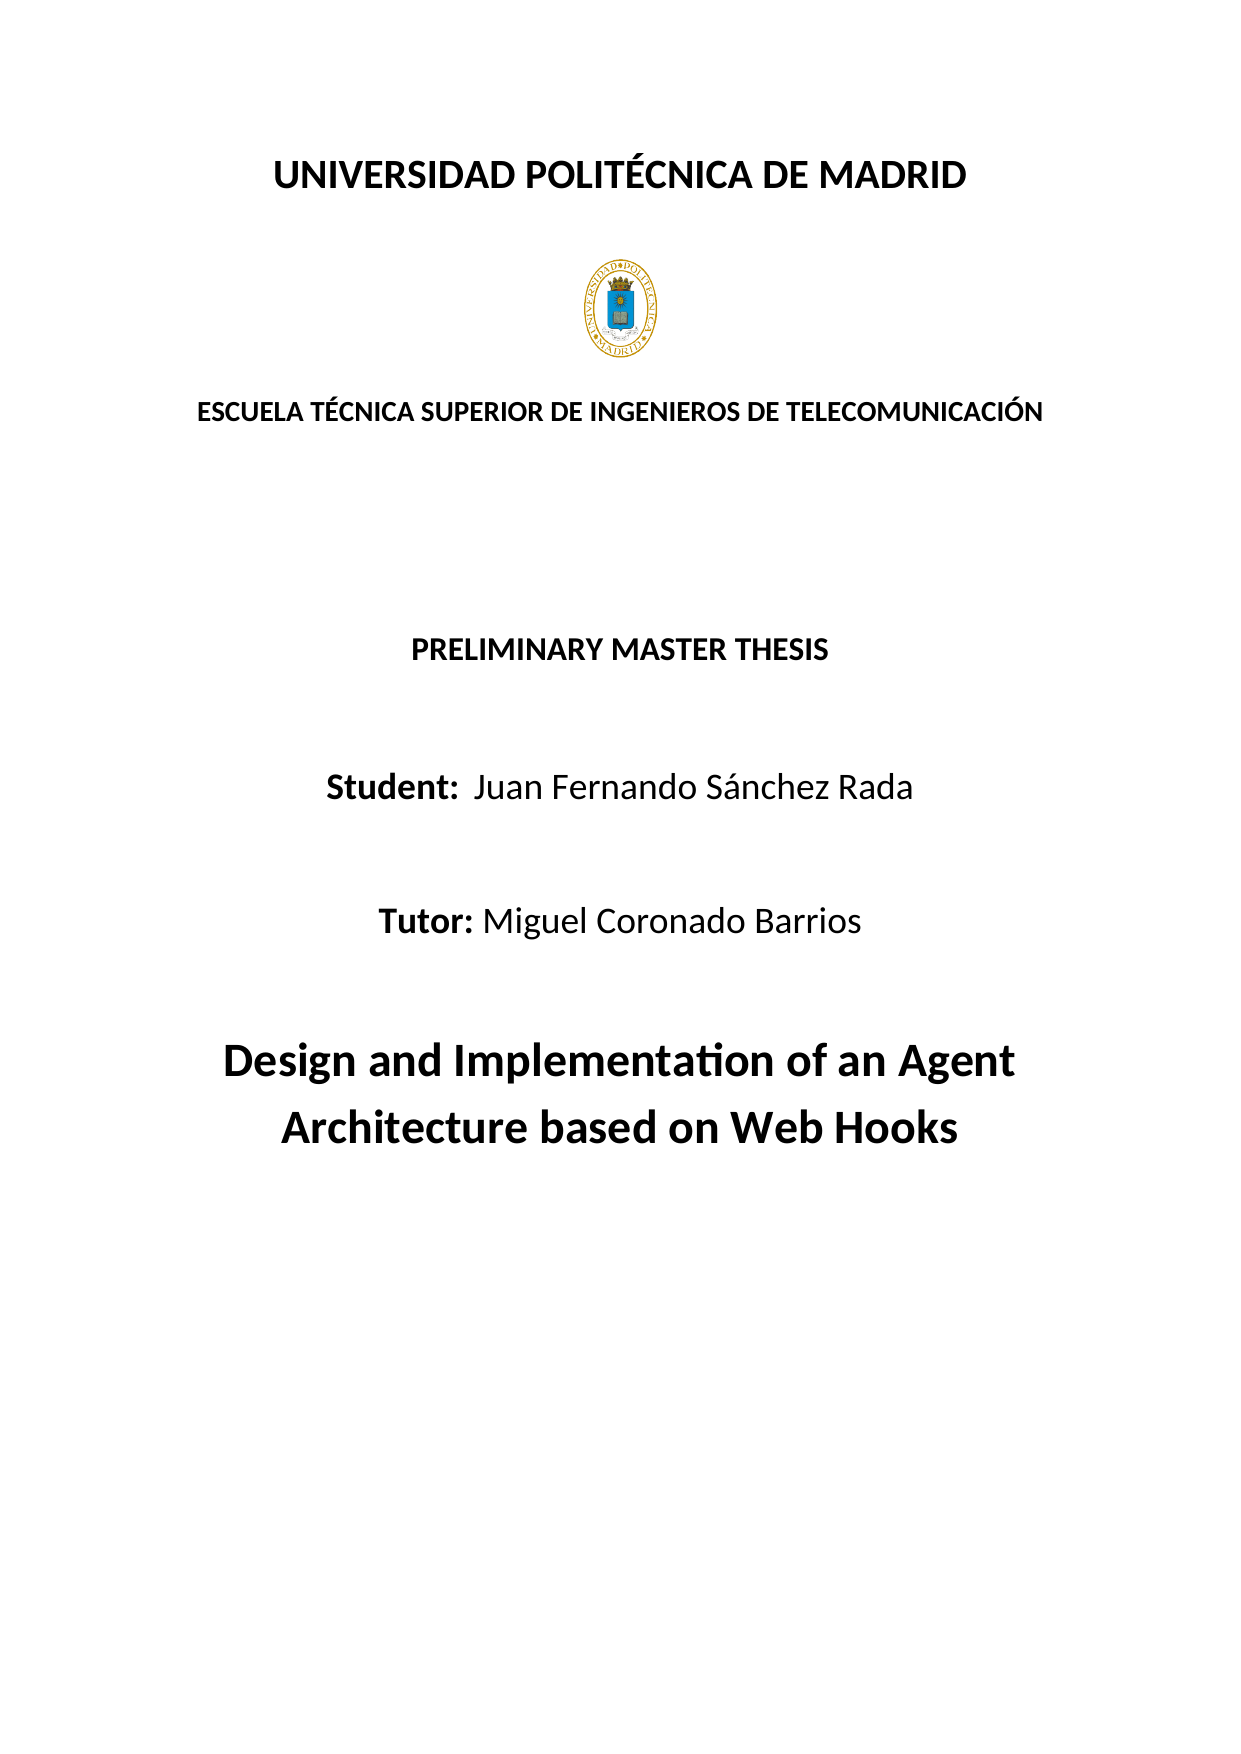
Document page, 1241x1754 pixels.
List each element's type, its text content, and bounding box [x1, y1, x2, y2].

picture [582, 258, 658, 359]
text Design and Implementation of an Agent Architecture based on Web Hooks [177, 1030, 1063, 1156]
subtitle UNIVERSIDAD POLITÉCNICA DE MADRID [177, 148, 1063, 198]
text Tutor: Miguel Coronado Barrios [177, 897, 1063, 942]
text PRELIMINARY MASTER THESIS [177, 628, 1063, 669]
text Student: Juan Fernando Sánchez Rada [177, 763, 1063, 809]
subtitle ESCUELA TÉCNICA SUPERIOR DE INGENIEROS DE TELECOMUNICACIÓN [177, 393, 1063, 429]
